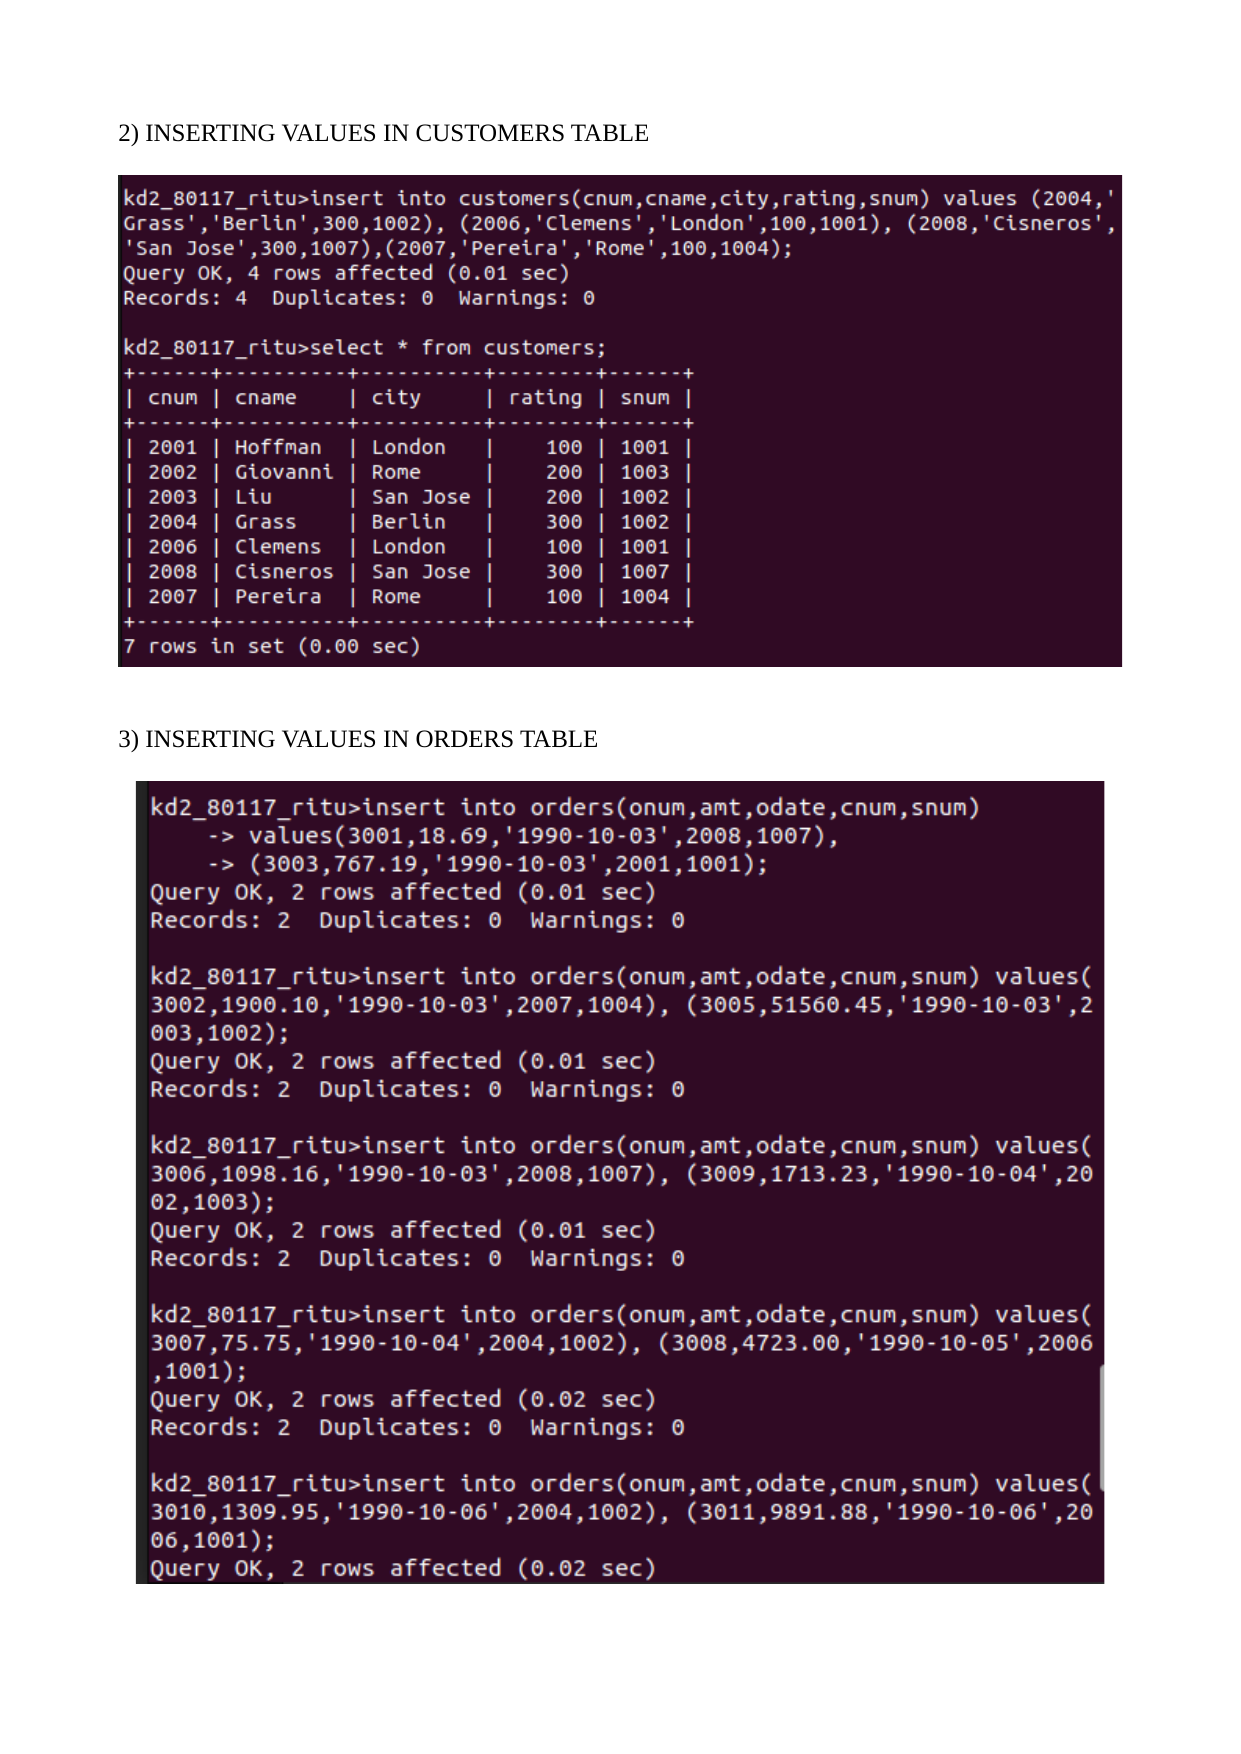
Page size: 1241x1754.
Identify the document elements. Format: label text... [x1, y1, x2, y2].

picture [118, 175, 1123, 667]
picture [135, 781, 1105, 1584]
text 2) INSERTING VALUES IN CUSTOMERS TABLE [118, 118, 1122, 147]
text 3) INSERTING VALUES IN ORDERS TABLE [118, 724, 1122, 753]
